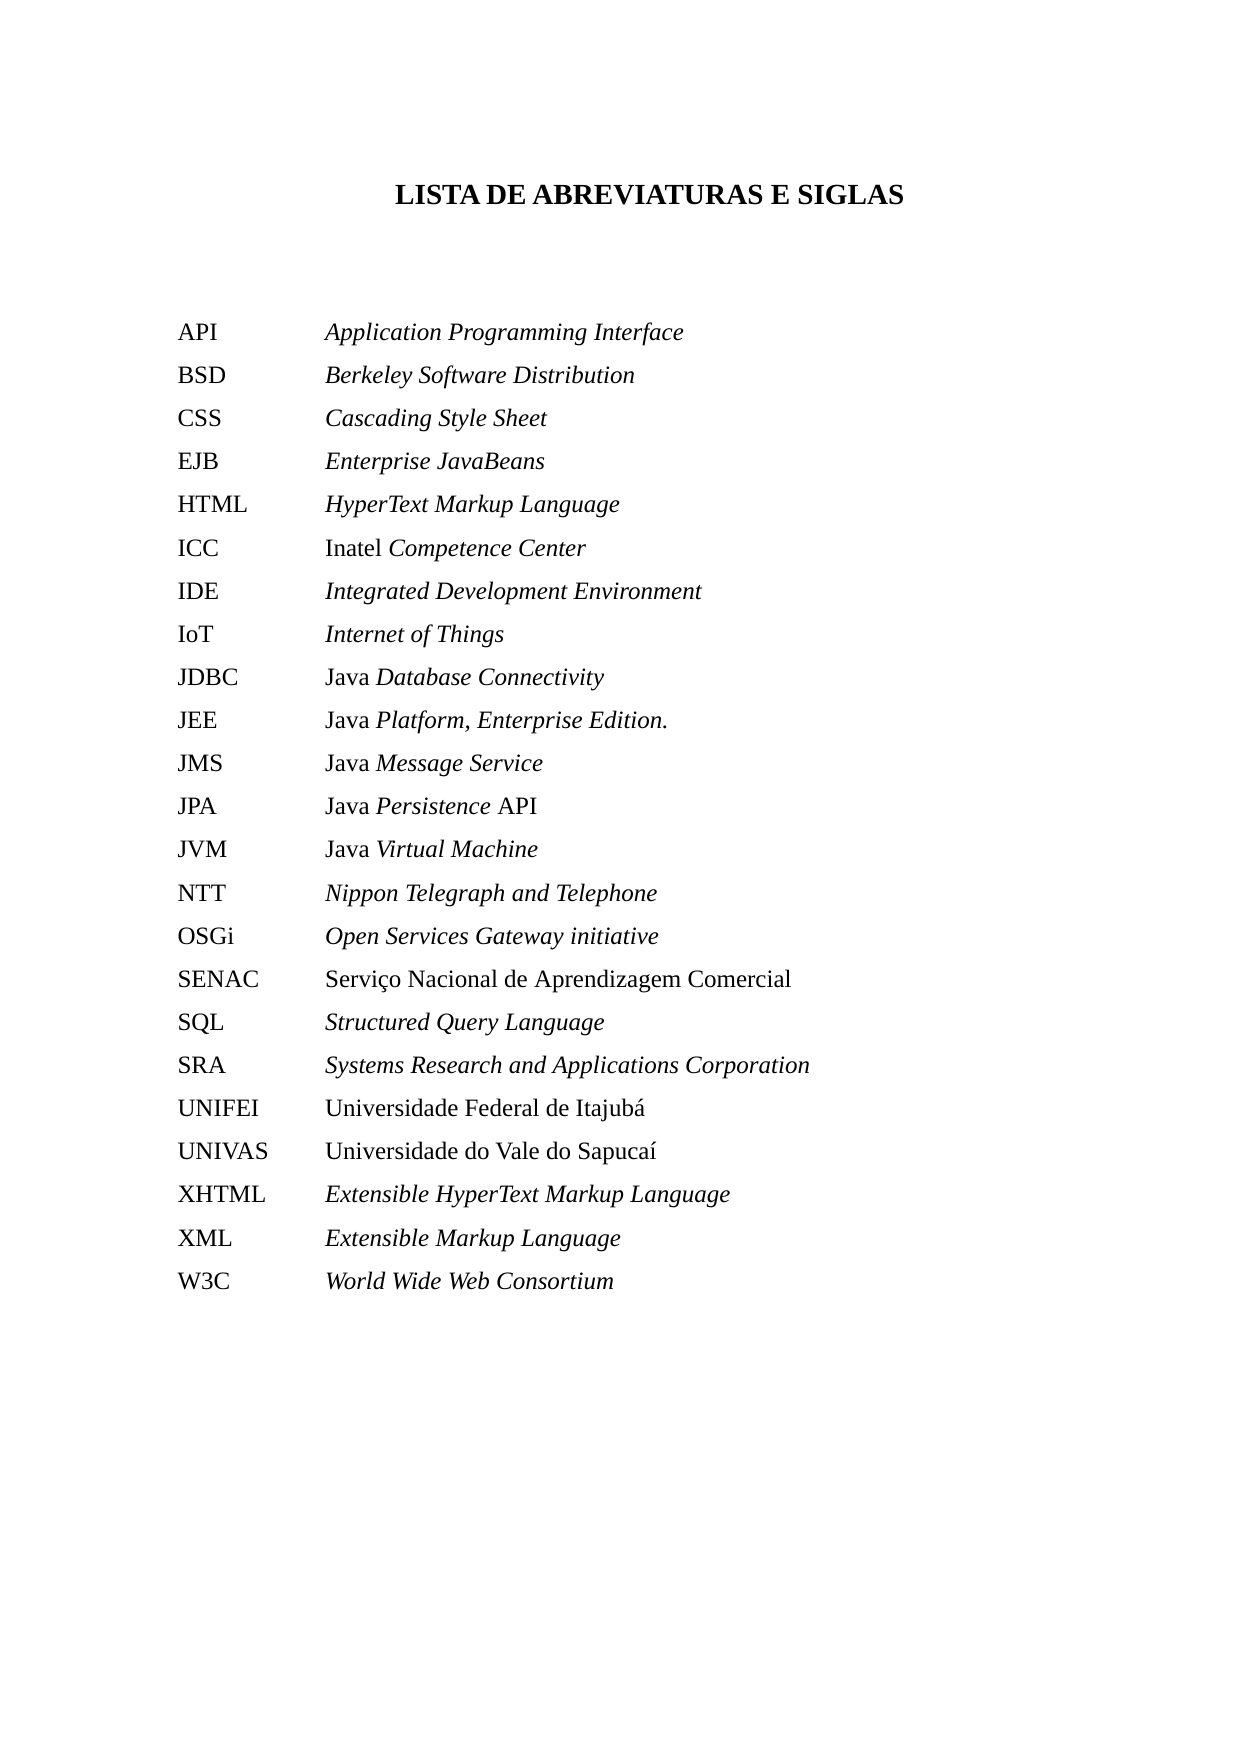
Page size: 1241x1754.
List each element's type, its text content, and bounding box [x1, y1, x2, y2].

text API Application Programming Interface [177, 317, 1122, 346]
text OSGi Open Services Gateway initiative [177, 921, 1122, 949]
text JPA Java Persistence API [177, 791, 1122, 820]
text JEE Java Platform, Enterprise Edition. [177, 705, 1122, 734]
text HTML HyperText Markup Language [177, 489, 1122, 518]
text IDE Integrated Development Environment [177, 576, 1122, 604]
text SENAC Serviço Nacional de Aprendizagem Comercial [177, 964, 1122, 993]
text XML Extensible Markup Language [177, 1223, 1122, 1251]
text EJB Enterprise JavaBeans [177, 446, 1122, 475]
text UNIVAS Universidade do Vale do Sapucaí [177, 1136, 1122, 1165]
text JVM Java Virtual Machine [177, 834, 1122, 863]
list Lista de abreviaturas e siglas [177, 177, 1122, 211]
text SQL Structured Query Language [177, 1007, 1122, 1036]
text JMS Java Message Service [177, 748, 1122, 777]
text SRA Systems Research and Applications Corporation [177, 1050, 1122, 1079]
text XHTML Extensible HyperText Markup Language [177, 1179, 1122, 1208]
text JDBC Java Database Connectivity [177, 662, 1122, 691]
text BSD Berkeley Software Distribution [177, 360, 1122, 389]
text ICC Inatel Competence Center [177, 533, 1122, 561]
text IoT Internet of Things [177, 619, 1122, 648]
text NTT Nippon Telegraph and Telephone [177, 878, 1122, 906]
text UNIFEI Universidade Federal de Itajubá [177, 1093, 1122, 1122]
text CSS Cascading Style Sheet [177, 403, 1122, 432]
text W3C World Wide Web Consortium [177, 1266, 1122, 1294]
